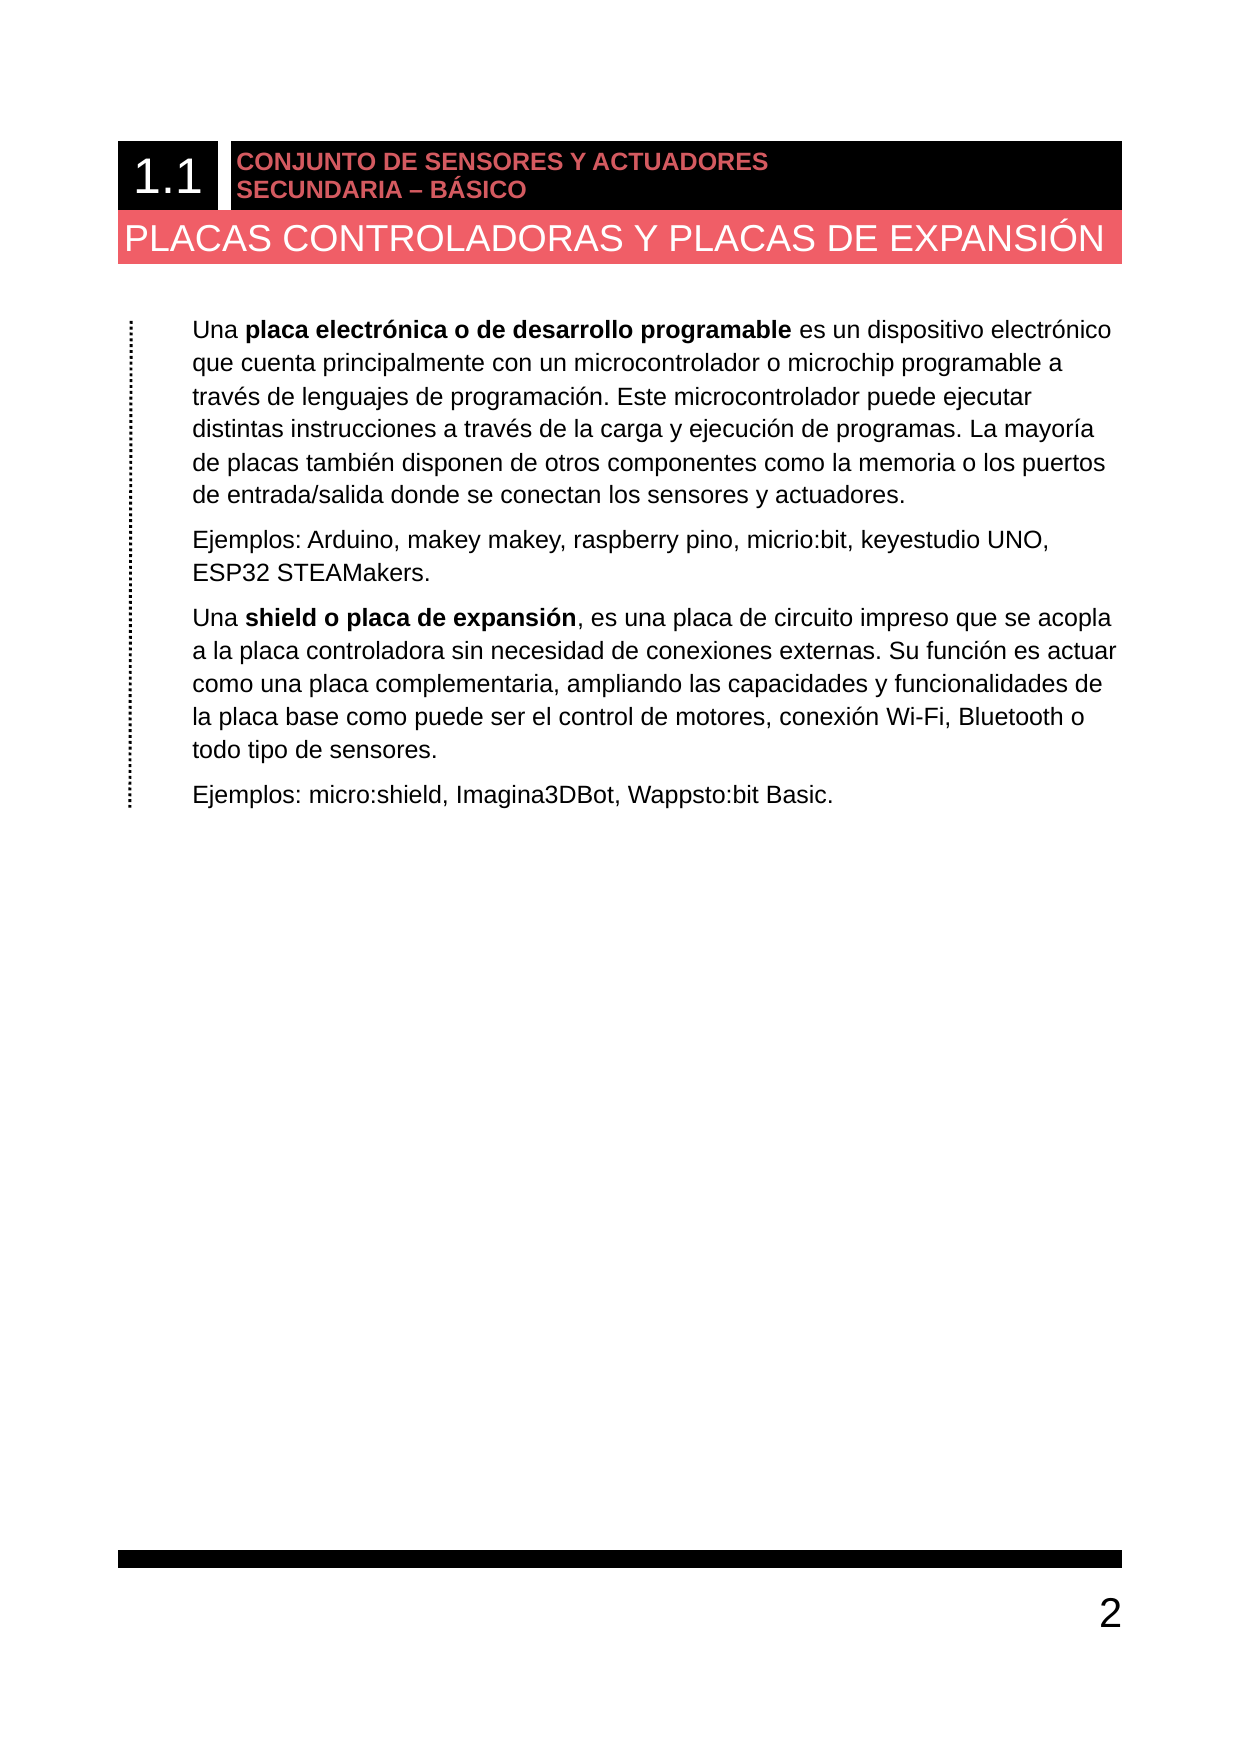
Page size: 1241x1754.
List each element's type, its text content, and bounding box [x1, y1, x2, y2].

text Ejemplos: Arduino, makey makey, raspberry pino, micrio:bit, keyestudio UNO, ESP32 STEAMakers. [192, 525, 1122, 587]
table_header CONJUNTO DE SENSORES Y ACTUADORES SECUNDARIA – BÁSICO [231, 141, 1122, 210]
table_cell PLACAS CONTROLADORAS Y PLACAS DE EXPANSIÓN [118, 210, 1122, 264]
table_header 1.1 [118, 141, 218, 210]
table_header [218, 141, 231, 210]
text Ejemplos: micro:shield, Imagina3DBot, Wappsto:bit Basic. [192, 780, 1122, 809]
text Una placa electrónica o de desarrollo programable es un dispositivo electrónico que cuenta principalmente con un microcontrolador o microchip programable a través de lenguajes de programación. Este microcontrolador puede ejecutar distintas instrucciones a través de la carga y ejecución de programas. La mayoría de placas también disponen de otros componentes como la memoria o los puertos de entrada/salida donde se conectan los sensores y actuadores. [192, 315, 1122, 509]
text Una shield o placa de expansión, es una placa de circuito impreso que se acopla a la placa controladora sin necesidad de conexiones externas. Su función es actuar como una placa complementaria, ampliando las capacidades y funcionalidades de la placa base como puede ser el control de motores, conexión Wi-Fi, Bluetooth o todo tipo de sensores. [192, 603, 1122, 764]
